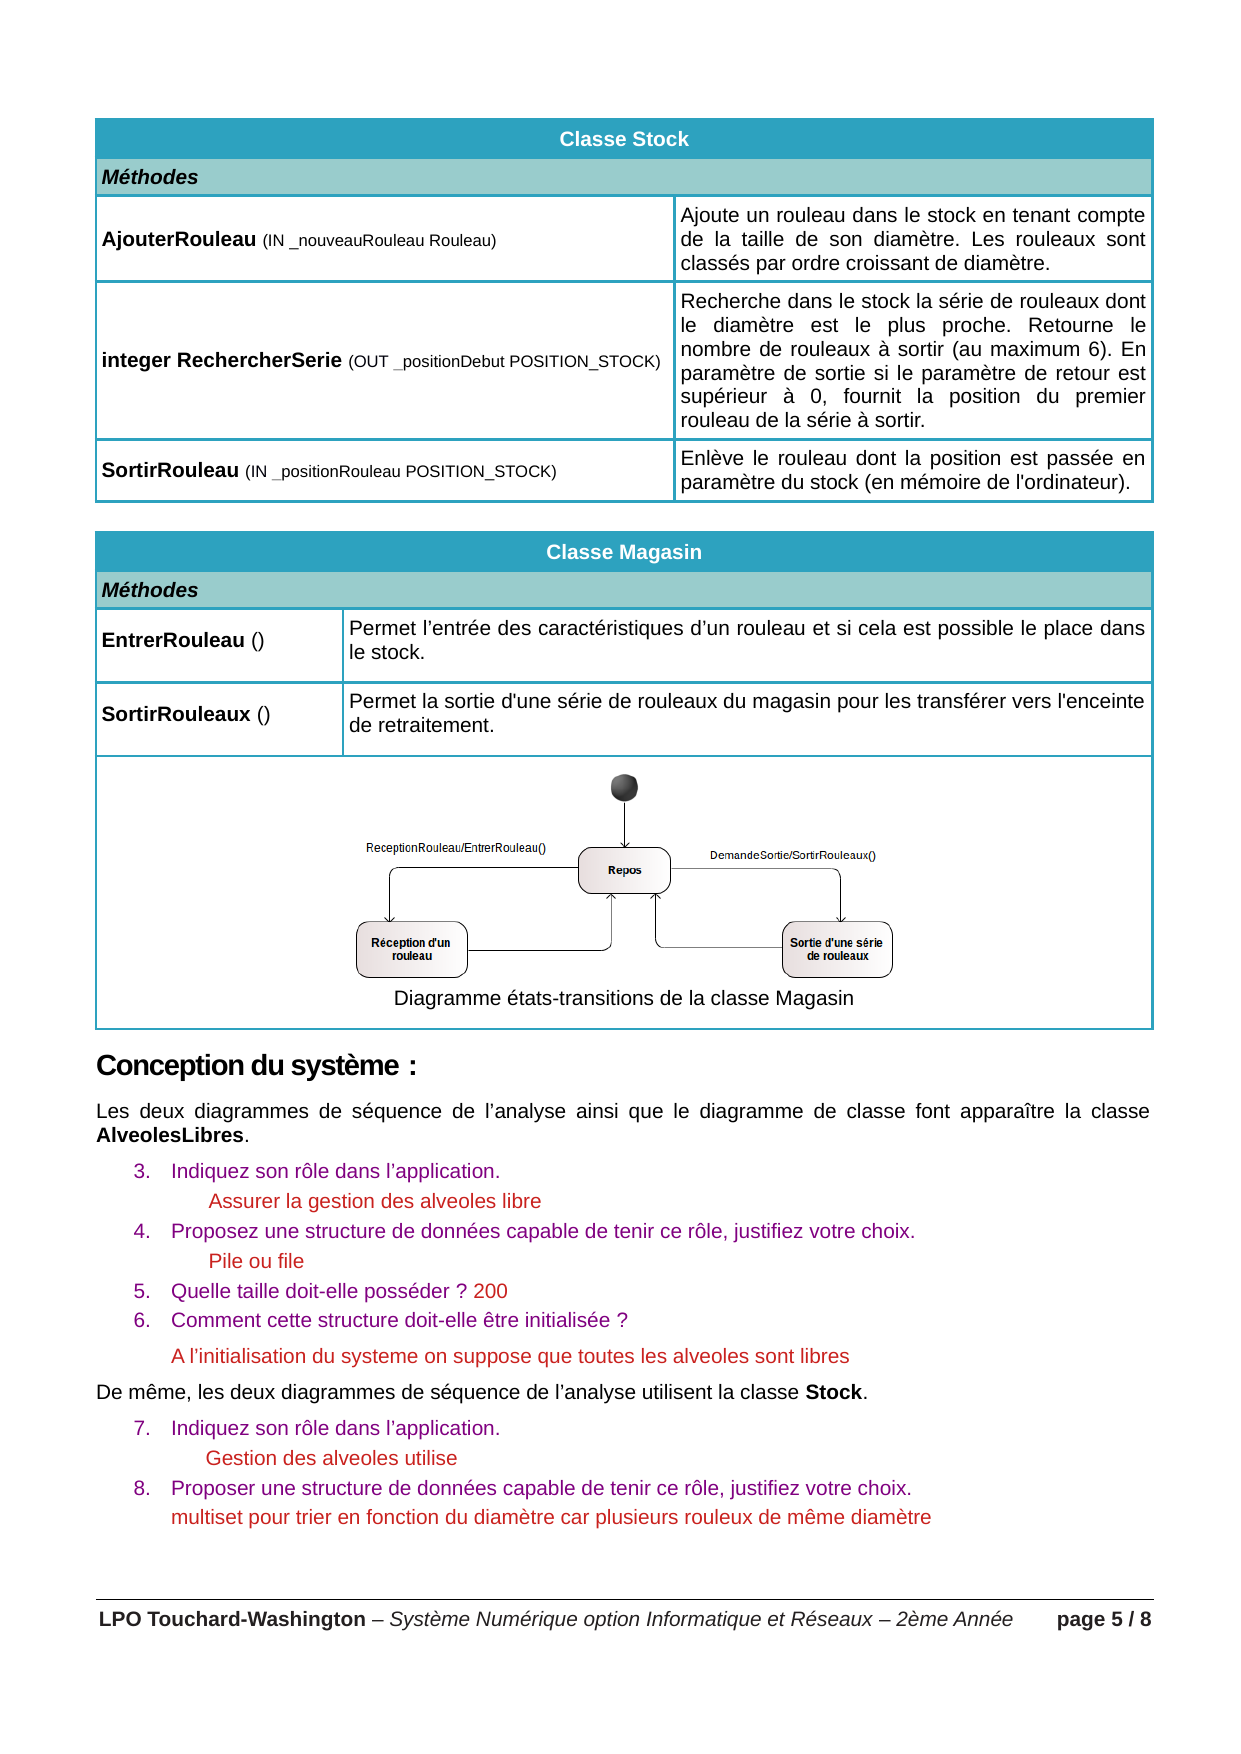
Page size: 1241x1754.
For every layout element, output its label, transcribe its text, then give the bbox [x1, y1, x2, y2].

table_header Classe Stock [97, 121, 1151, 156]
list Indiquez son rôle dans l’application. [133, 1159, 1152, 1183]
table_cell SortirRouleaux () [97, 684, 342, 755]
list Indiquez son rôle dans l’application. [133, 1416, 1152, 1439]
table_cell SortirRouleau (IN _positionRouleau POSITION_STOCK) [97, 441, 673, 500]
list Proposez une structure de données capable de tenir ce rôle, justifiez votre choix. [133, 1219, 1152, 1243]
text De même, les deux diagrammes de séquence de l’analyse utilisent la classe Stock. [96, 1380, 1152, 1404]
picture [346, 763, 902, 987]
table_cell Enlève le rouleau dont la position est passée en paramètre du stock (en mémoire de l'ordinateur). [676, 441, 1151, 500]
table_cell Ajoute un rouleau dans le stock en tenant compte de la taille de son diamètre. Les rouleaux sont classés par ordre croissant de diamètre. [676, 197, 1151, 280]
list Comment cette structure doit-elle être initialisée ? [133, 1308, 1152, 1332]
list Pile ou file [171, 1248, 1152, 1272]
table_cell Méthodes [97, 159, 1151, 194]
text Les deux diagrammes de séquence de l’analyse ainsi que le diagramme de classe font apparaître la classe AlveolesLibres. [96, 1099, 1152, 1147]
subtitle Conception du système : [96, 1048, 1152, 1081]
table_cell Permet la sortie d'une série de rouleaux du magasin pour les transférer vers l'enceinte de retraitement. [344, 684, 1151, 755]
text Gestion des alveoles utilise [96, 1445, 1152, 1469]
table_cell EntrerRouleau () [97, 610, 342, 681]
list multiset pour trier en fonction du diamètre car plusieurs rouleux de même diamètre [133, 1505, 1152, 1529]
list A l’initialisation du systeme on suppose que toutes les alveoles sont libres [133, 1344, 1152, 1368]
list Assurer la gestion des alveoles libre [171, 1189, 1152, 1213]
table_cell integer RechercherSerie (OUT _positionDebut POSITION_STOCK) [97, 283, 673, 438]
table_cell Diagramme états-transitions de la classe Magasin [97, 757, 1151, 1028]
table_cell AjouterRouleau (IN _nouveauRouleau Rouleau) [97, 197, 673, 280]
table_cell Permet l’entrée des caractéristiques d’un rouleau et si cela est possible le place dans le stock. [344, 610, 1151, 681]
table_header Classe Magasin [97, 534, 1151, 569]
list Quelle taille doit-elle posséder ? 200 [133, 1278, 1152, 1302]
table_cell Méthodes [97, 572, 1151, 607]
list Proposer une structure de données capable de tenir ce rôle, justifiez votre choix. [133, 1475, 1152, 1499]
table_cell Recherche dans le stock la série de rouleaux dont le diamètre est le plus proche. Retourne le nombre de rouleaux à sortir (au maximum 6). En paramètre de sortie si le paramètre de retour est supérieur à 0, fournit la position du premier rouleau de la série à sortir. [676, 283, 1151, 438]
